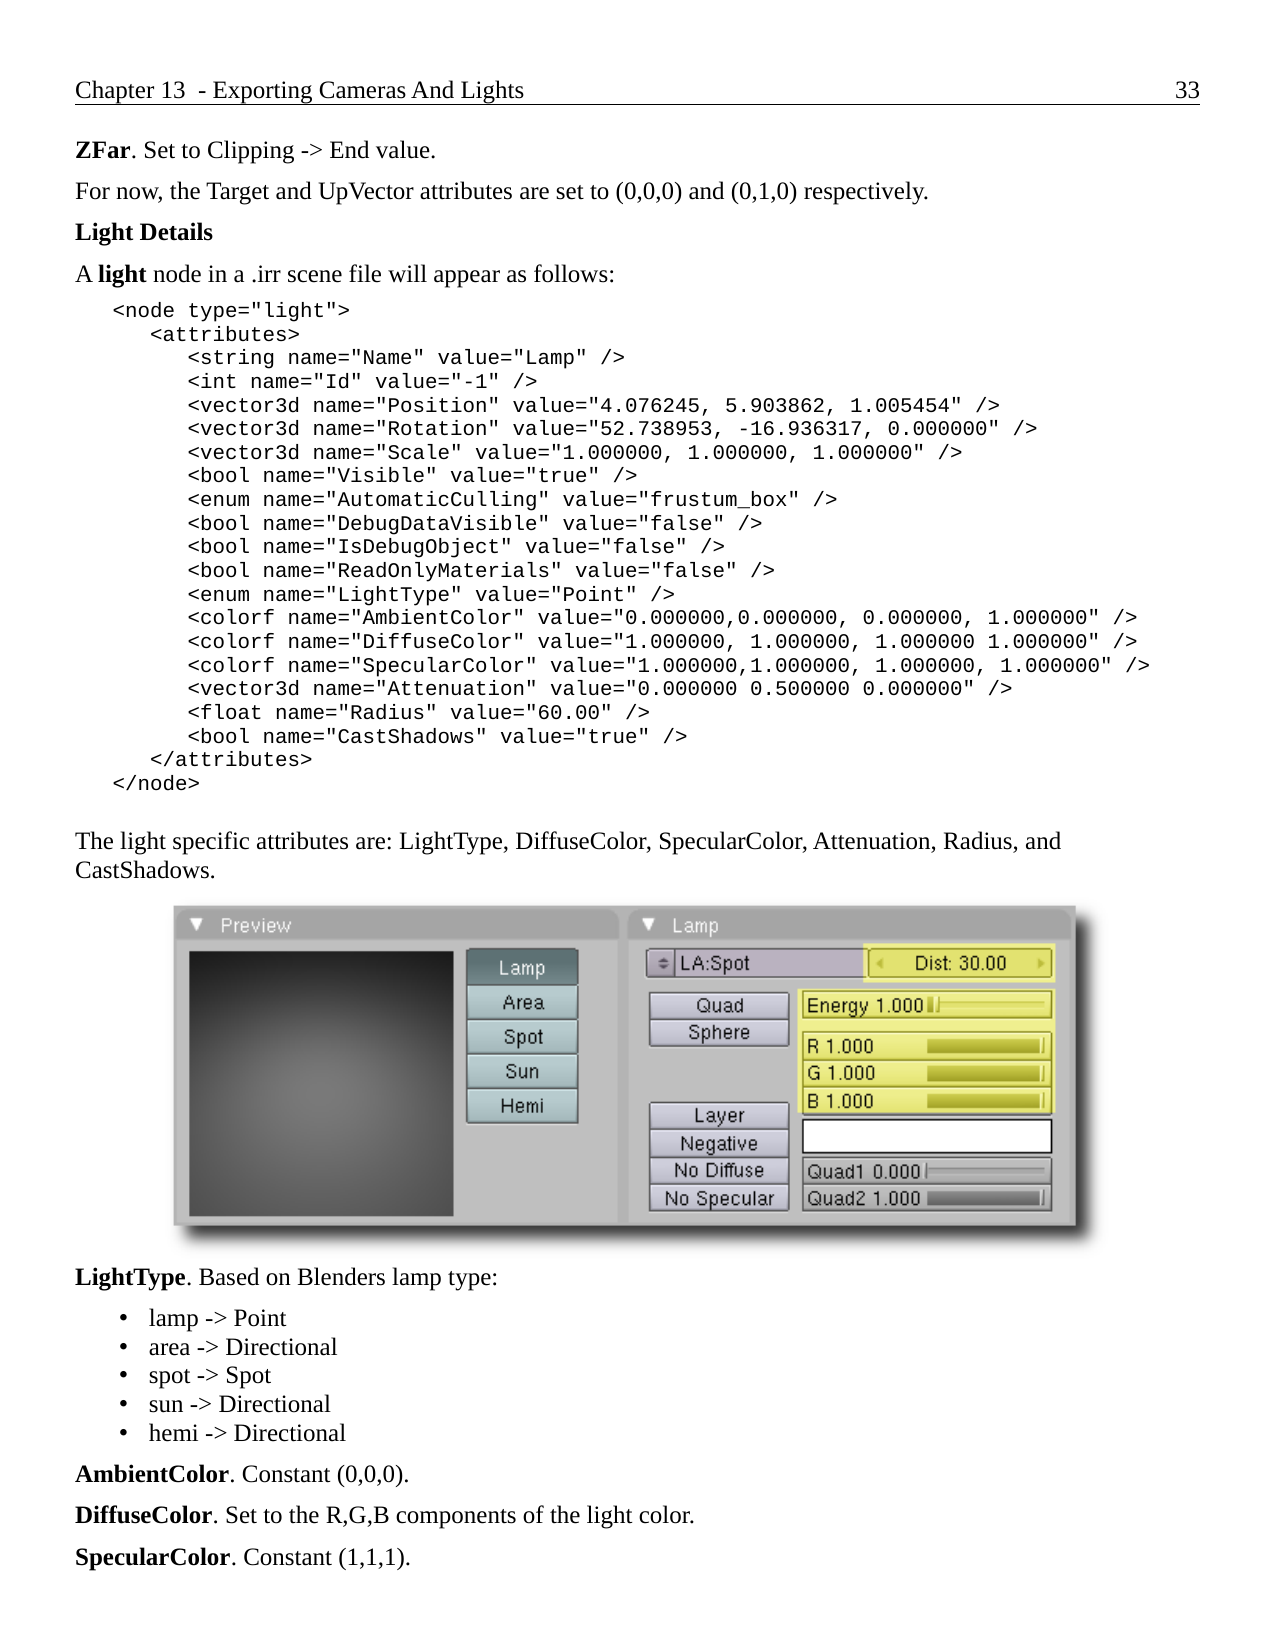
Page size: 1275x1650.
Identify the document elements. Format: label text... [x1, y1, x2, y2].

text <bool name="DebugDataVisible" value="false" /> [75, 513, 1200, 536]
text <float name="Radius" value="60.00" /> [75, 702, 1200, 726]
text <vector3d name="Attenuation" value="0.000000 0.500000 0.000000" /> [75, 678, 1200, 702]
list hemi -> Directional [119, 1418, 1200, 1447]
text <enum name="LightType" value="Point" /> [75, 584, 1200, 607]
text LightType. Based on Blenders lamp type: [75, 896, 1200, 1290]
text ZFar. Set to Clipping -> End value. [75, 135, 1200, 164]
list spot -> Spot [119, 1360, 1200, 1389]
list lamp -> Point [119, 1303, 1200, 1332]
text <string name="Name" value="Lamp" /> [75, 347, 1200, 371]
text <vector3d name="Rotation" value="52.738953, -16.936317, 0.000000" /> [75, 418, 1200, 442]
text <enum name="AutomaticCulling" value="frustum_box" /> [75, 489, 1200, 513]
text <attributes> [75, 324, 1200, 347]
text <node type="light"> [75, 300, 1200, 324]
picture [163, 896, 1112, 1262]
text Light Details [75, 217, 1200, 246]
text <bool name="CastShadows" value="true" /> [75, 726, 1200, 749]
text The light specific attributes are: LightType, DiffuseColor, SpecularColor, Attenuation, Radius, and CastShadows. [75, 826, 1200, 883]
text <bool name="IsDebugObject" value="false" /> [75, 536, 1200, 560]
text <colorf name="DiffuseColor" value="1.000000, 1.000000, 1.000000 1.000000" /> [75, 631, 1200, 655]
text <colorf name="SpecularColor" value="1.000000,1.000000, 1.000000, 1.000000" /> [75, 655, 1200, 678]
list sun -> Directional [119, 1389, 1200, 1418]
text DiffuseColor. Set to the R,G,B components of the light color. [75, 1500, 1200, 1529]
text <int name="Id" value="-1" /> [75, 371, 1200, 394]
text SpecularColor. Constant (1,1,1). [75, 1542, 1200, 1570]
text <colorf name="AmbientColor" value="0.000000,0.000000, 0.000000, 1.000000" /> [75, 607, 1200, 631]
list area -> Directional [119, 1332, 1200, 1360]
text For now, the Target and UpVector attributes are set to (0,0,0) and (0,1,0) respectively. [75, 176, 1200, 205]
text </attributes> [75, 749, 1200, 773]
text </node> [75, 773, 1200, 797]
text AmbientColor. Constant (0,0,0). [75, 1459, 1200, 1488]
text <vector3d name="Position" value="4.076245, 5.903862, 1.005454" /> [75, 394, 1200, 418]
text <bool name="ReadOnlyMaterials" value="false" /> [75, 560, 1200, 584]
text <vector3d name="Scale" value="1.000000, 1.000000, 1.000000" /> [75, 442, 1200, 466]
text A light node in a .irr scene file will appear as follows: [75, 259, 1200, 287]
text <bool name="Visible" value="true" /> [75, 466, 1200, 489]
